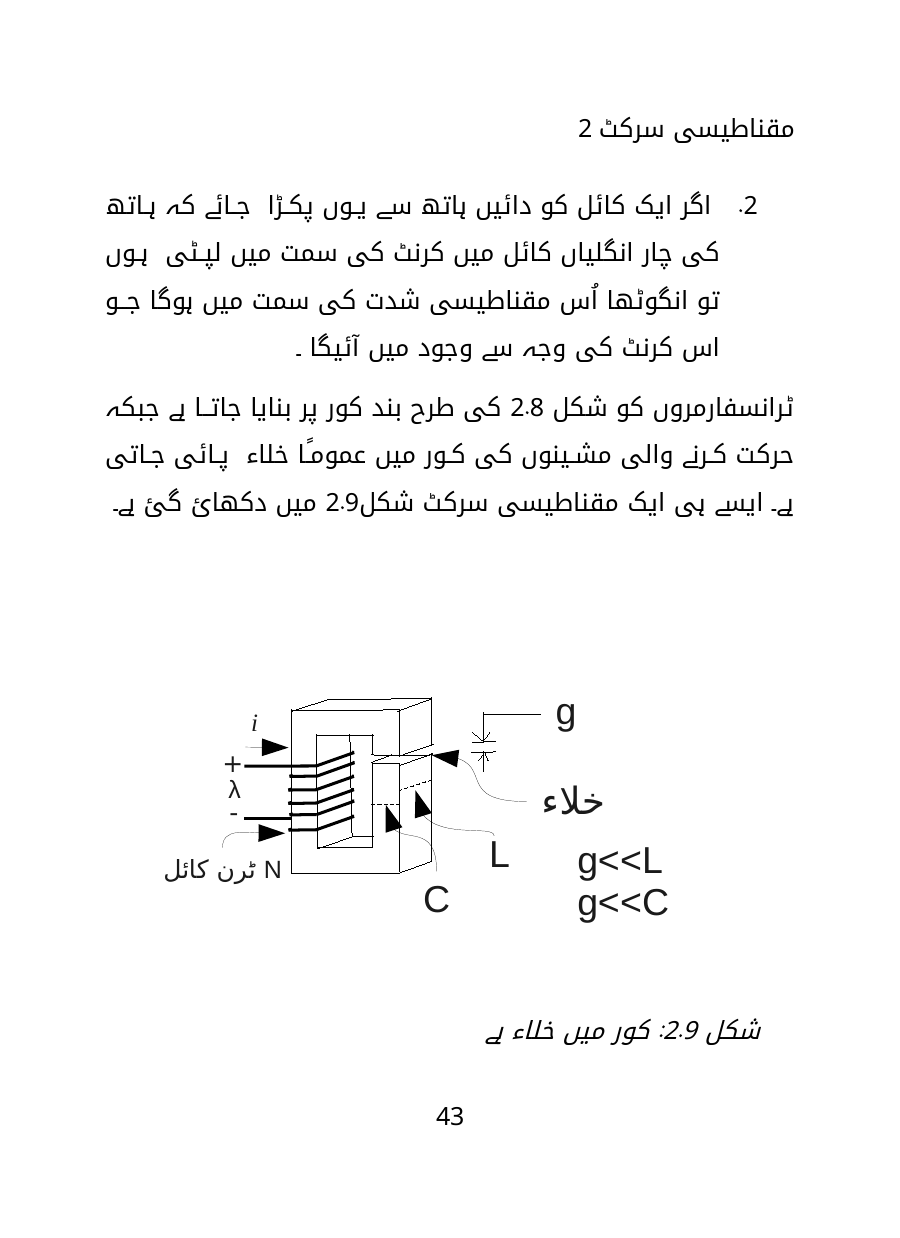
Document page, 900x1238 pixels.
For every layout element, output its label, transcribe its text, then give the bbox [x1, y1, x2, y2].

list اگر ایک کائل کو دائیں ہاتھ سے یوں پکڑا جائے کہ ہاتھ کی چار انگلیاں کائل میں کرنٹ کی سمت میں لپٹی ہوں تو انگوٹھا اُس مقناطیسی شدت کی سمت میں ہوگا جو اس کرنٹ کی وجہ سے وجود میں آئیگا ۔ [105, 182, 757, 372]
text شکل 2.9: کور میں خلاء ہے [140, 598, 760, 1054]
list ٹرانسفارمروں کو شکل 2.8 کی طرح بند کور پر بنایا جاتا ہے جبکہ حرکت کرنے والی مشینوں کی کور میں عمومًا خلاء پائی جاتی ہے۔ ایسے ہی ایک مقناطیسی سرکٹ شکل2.9 میں دکھائ گئ ہے۔ [105, 384, 794, 527]
